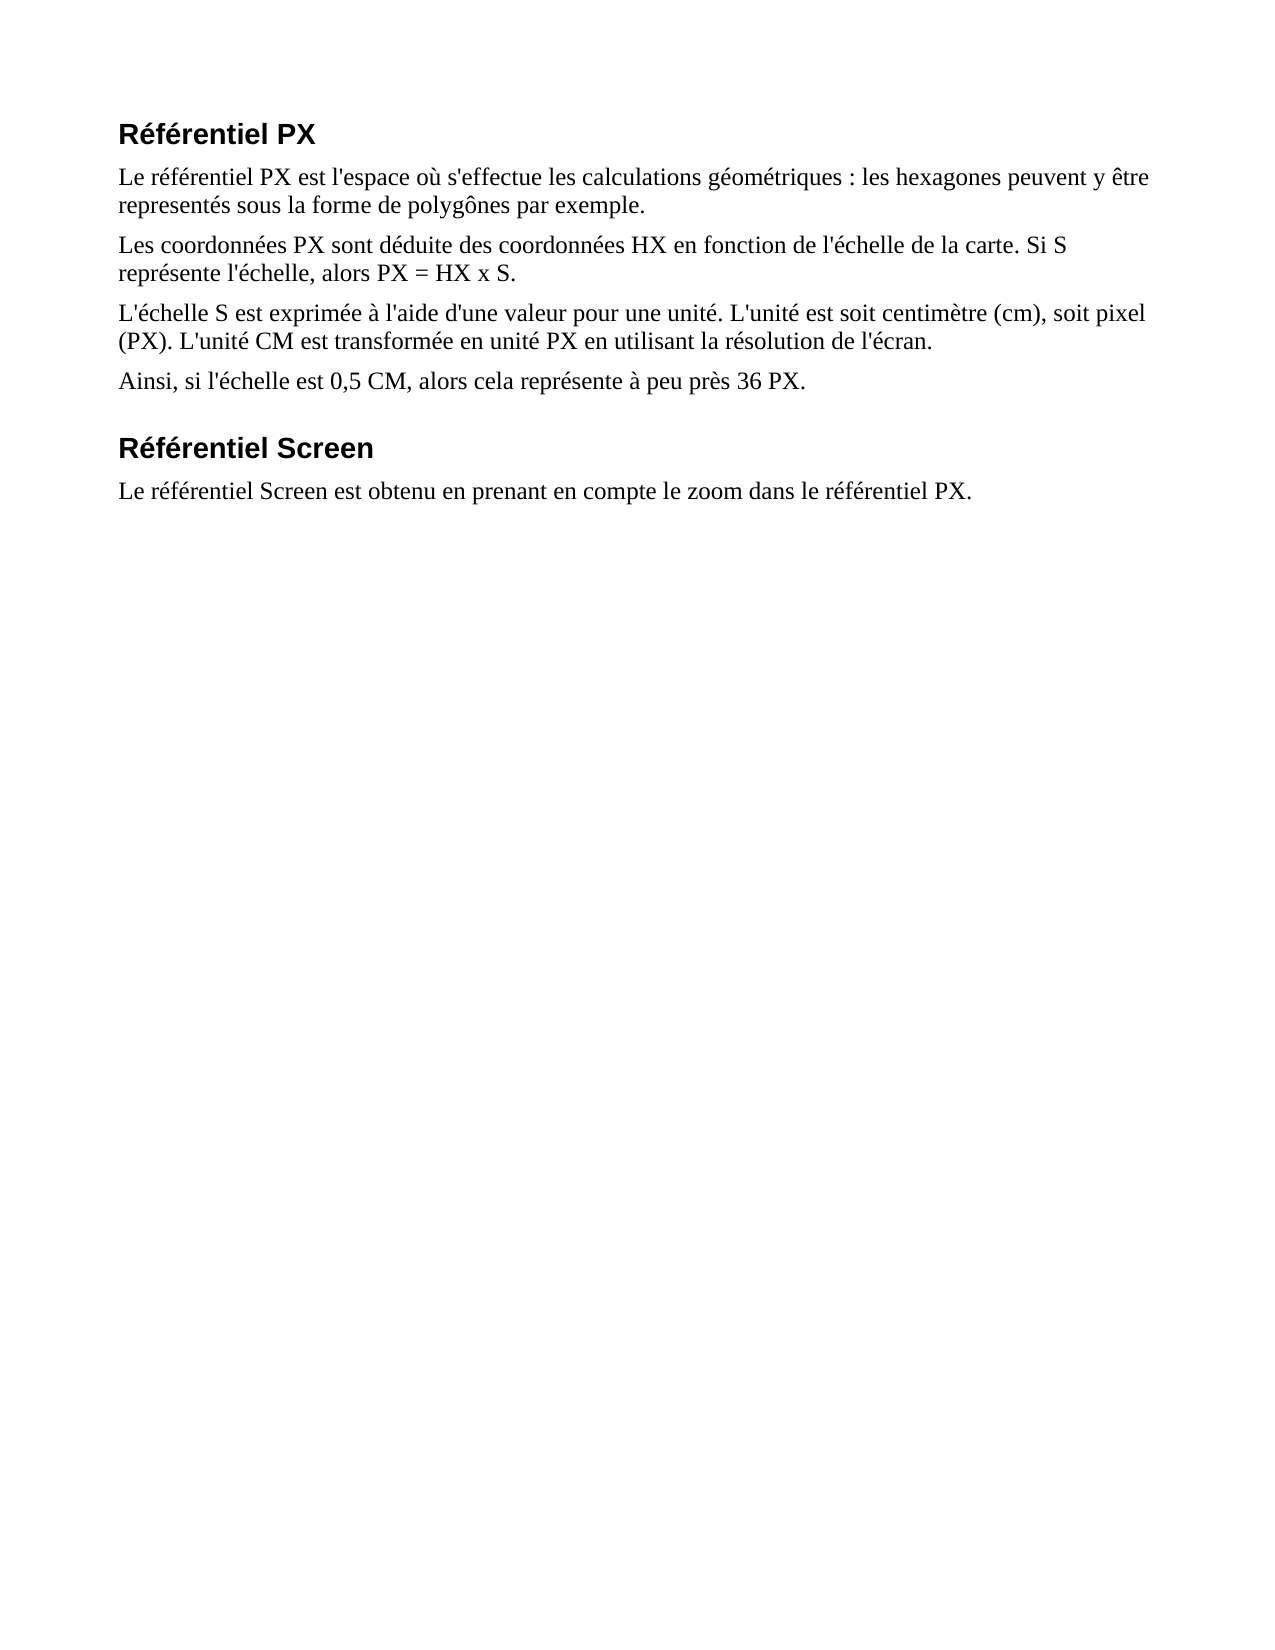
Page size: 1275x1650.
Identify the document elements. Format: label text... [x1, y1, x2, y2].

text L'échelle S est exprimée à l'aide d'une valeur pour une unité. L'unité est soit centimètre (cm), soit pixel (PX). L'unité CM est transformée en unité PX en utilisant la résolution de l'écran. [118, 299, 1157, 354]
text Le référentiel Screen est obtenu en prenant en compte le zoom dans le référentiel PX. [118, 477, 1157, 505]
text Ainsi, si l'échelle est 0,5 CM, alors cela représente à peu près 36 PX. [118, 367, 1157, 395]
subtitle Référentiel PX [118, 118, 1157, 151]
subtitle Référentiel Screen [118, 432, 1157, 465]
text Les coordonnées PX sont déduite des coordonnées HX en fonction de l'échelle de la carte. Si S représente l'échelle, alors PX = HX x S. [118, 231, 1157, 287]
text Le référentiel PX est l'espace où s'effectue les calculations géométriques : les hexagones peuvent y être representés sous la forme de polygônes par exemple. [118, 163, 1157, 219]
